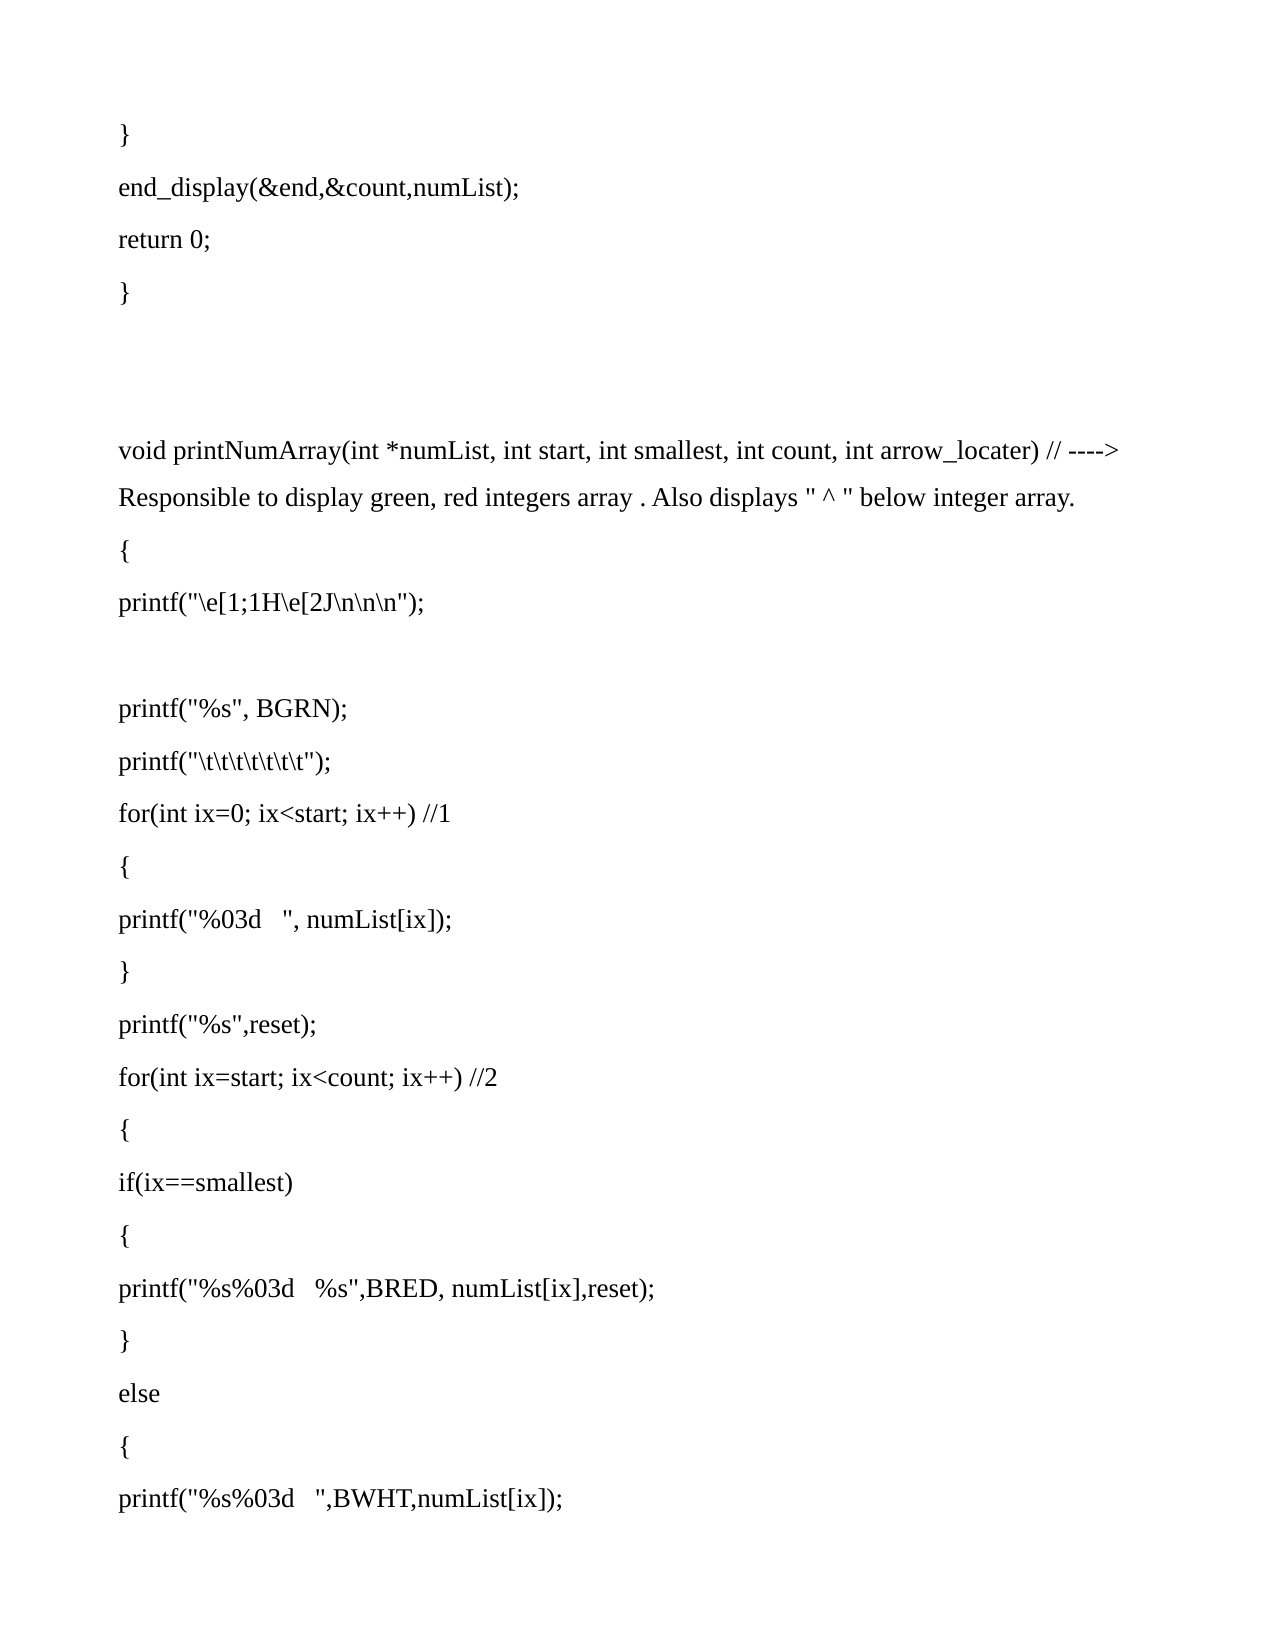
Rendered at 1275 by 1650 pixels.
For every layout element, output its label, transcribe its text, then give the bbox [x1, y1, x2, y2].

text } [118, 955, 1157, 987]
text } [118, 118, 1157, 149]
text for(int ix=start; ix<count; ix++) //2 [118, 1061, 1157, 1092]
text printf("%s",reset); [118, 1008, 1157, 1039]
text { [118, 1219, 1157, 1250]
text for(int ix=0; ix<start; ix++) //1 [118, 797, 1157, 828]
text if(ix==smallest) [118, 1166, 1157, 1197]
text printf("%03d ", numList[ix]); [118, 903, 1157, 934]
text printf("%s", BGRN); [118, 692, 1157, 723]
text end_display(&end,&count,numList); [118, 171, 1157, 202]
text printf("\t\t\t\t\t\t\t"); [118, 744, 1157, 776]
text printf("\e[1;1H\e[2J\n\n\n"); [118, 586, 1157, 618]
text else [118, 1377, 1157, 1408]
text printf("%s%03d ",BWHT,numList[ix]); [118, 1482, 1157, 1514]
text { [118, 1430, 1157, 1461]
text { [118, 534, 1157, 565]
text return 0; [118, 223, 1157, 255]
text printf("%s%03d %s",BRED, numList[ix],reset); [118, 1272, 1157, 1303]
text void printNumArray(int *numList, int start, int smallest, int count, int arrow_locater) // ----> Responsible to display green, red integers array . Also displays " ^ " below integer array. [118, 434, 1157, 512]
text { [118, 1113, 1157, 1145]
text } [118, 276, 1157, 307]
text { [118, 850, 1157, 881]
text } [118, 1324, 1157, 1356]
